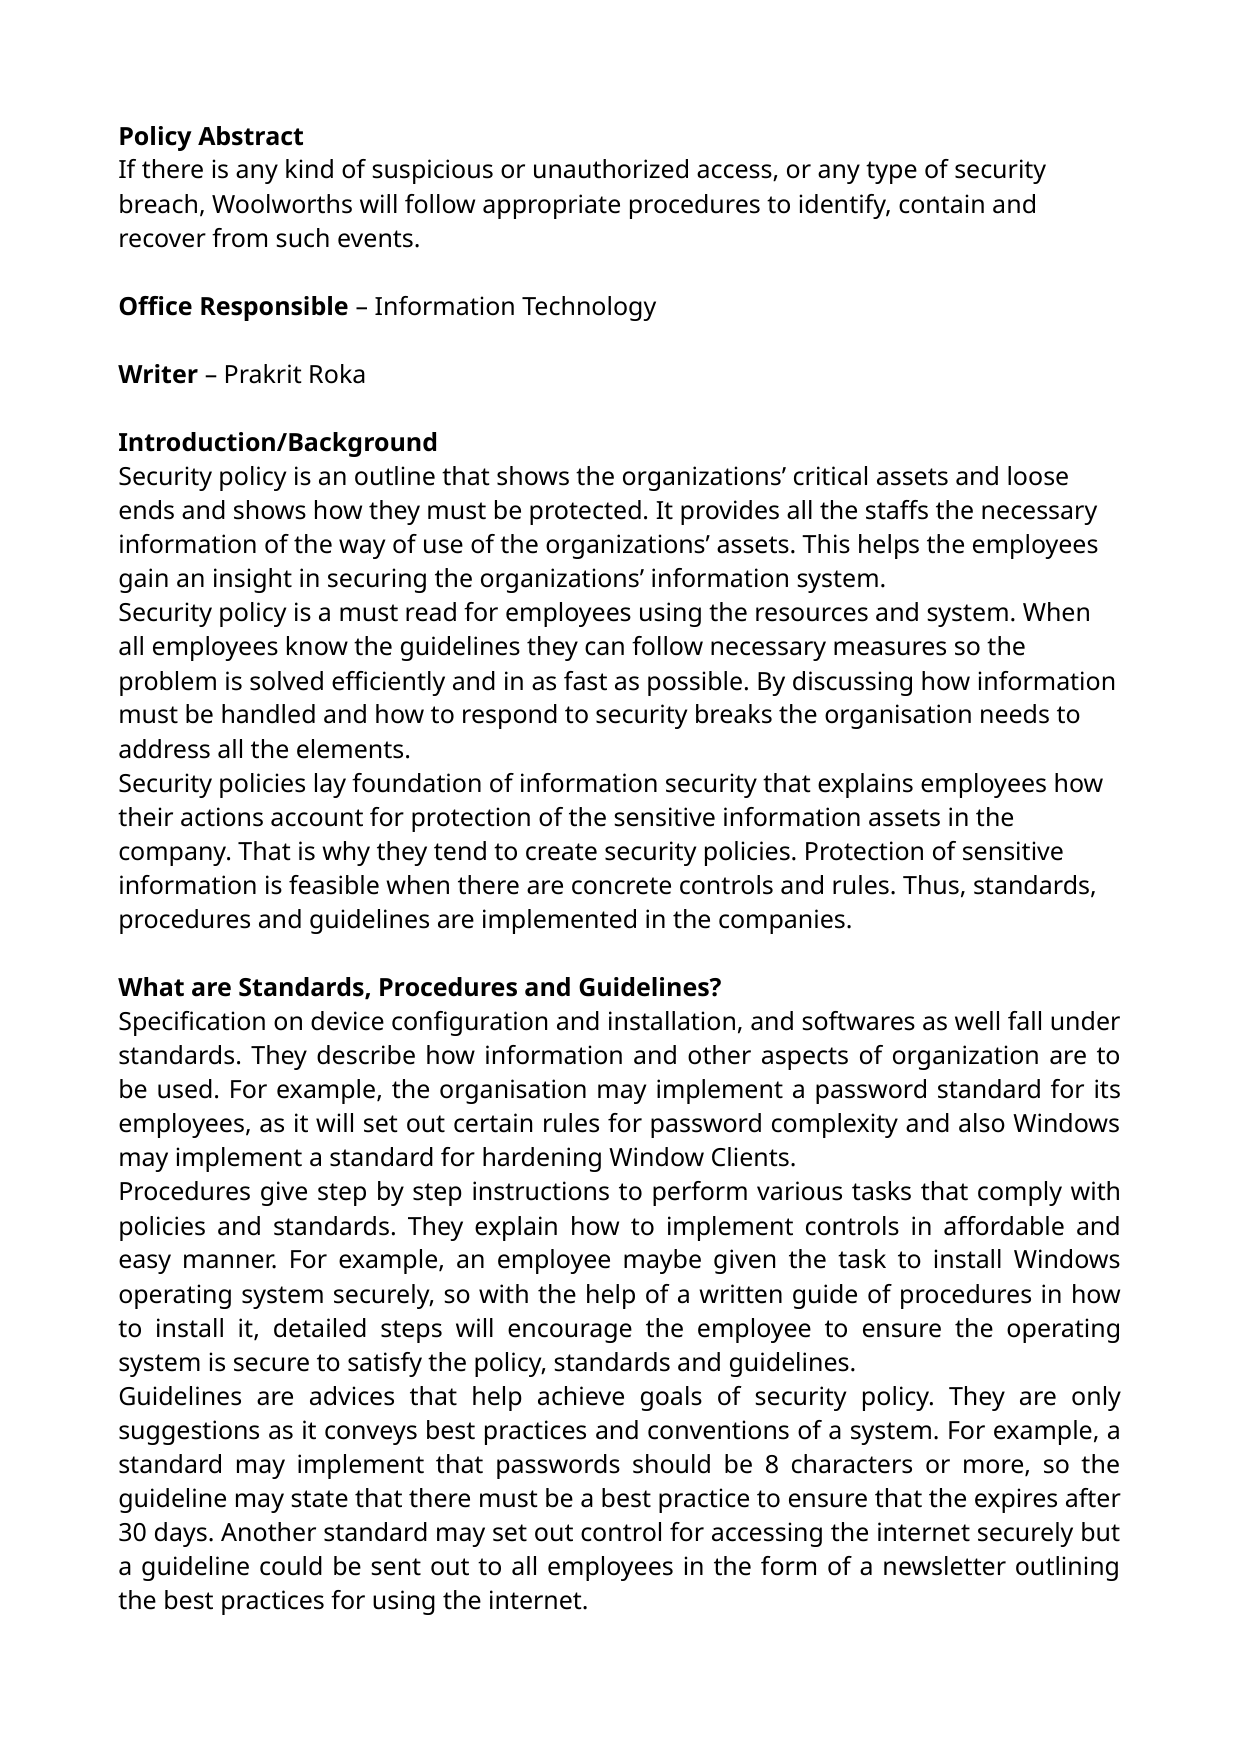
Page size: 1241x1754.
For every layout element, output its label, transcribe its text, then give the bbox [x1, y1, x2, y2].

list Specification on device configuration and installation, and softwares as well fall under standards. They describe how information and other aspects of organization are to be used. For example, the organisation may implement a password standard for its employees, as it will set out certain rules for password complexity and also Windows may implement a standard for hardening Window Clients. [118, 1004, 1122, 1174]
text Writer – Prakrit Roka [118, 357, 1122, 391]
list Procedures give step by step instructions to perform various tasks that comply with policies and standards. They explain how to implement controls in affordable and easy manner. For example, an employee maybe given the task to install Windows operating system securely, so with the help of a written guide of procedures in how to install it, detailed steps will encourage the employee to ensure the operating system is secure to satisfy the policy, standards and guidelines. [118, 1174, 1122, 1378]
list What are Standards, Procedures and Guidelines? [118, 970, 1122, 1004]
text Security policy is an outline that shows the organizations’ critical assets and loose ends and shows how they must be protected. It provides all the staffs the necessary information of the way of use of the organizations’ assets. This helps the employees gain an insight in securing the organizations’ information system. [118, 459, 1122, 595]
text If there is any kind of suspicious or unauthorized access, or any type of security breach, Woolworths will follow appropriate procedures to identify, contain and recover from such events. [118, 152, 1122, 254]
text Policy Abstract [118, 118, 1122, 152]
list Guidelines are advices that help achieve goals of security policy. They are only suggestions as it conveys best practices and conventions of a system. For example, a standard may implement that passwords should be 8 characters or more, so the guideline may state that there must be a best practice to ensure that the expires after 30 days. Another standard may set out control for accessing the internet securely but a guideline could be sent out to all employees in the form of a newsletter outlining the best practices for using the internet. [118, 1378, 1122, 1617]
text Security policy is a must read for employees using the resources and system. When all employees know the guidelines they can follow necessary measures so the problem is solved efficiently and in as fast as possible. By discussing how information must be handled and how to respond to security breaks the organisation needs to address all the elements. [118, 595, 1122, 765]
text Security policies lay foundation of information security that explains employees how their actions account for protection of the sensitive information assets in the company. That is why they tend to create security policies. Protection of sensitive information is feasible when there are concrete controls and rules. Thus, standards, procedures and guidelines are implemented in the companies. [118, 765, 1122, 936]
text Introduction/Background [118, 425, 1122, 459]
text Office Responsible – Information Technology [118, 288, 1122, 322]
